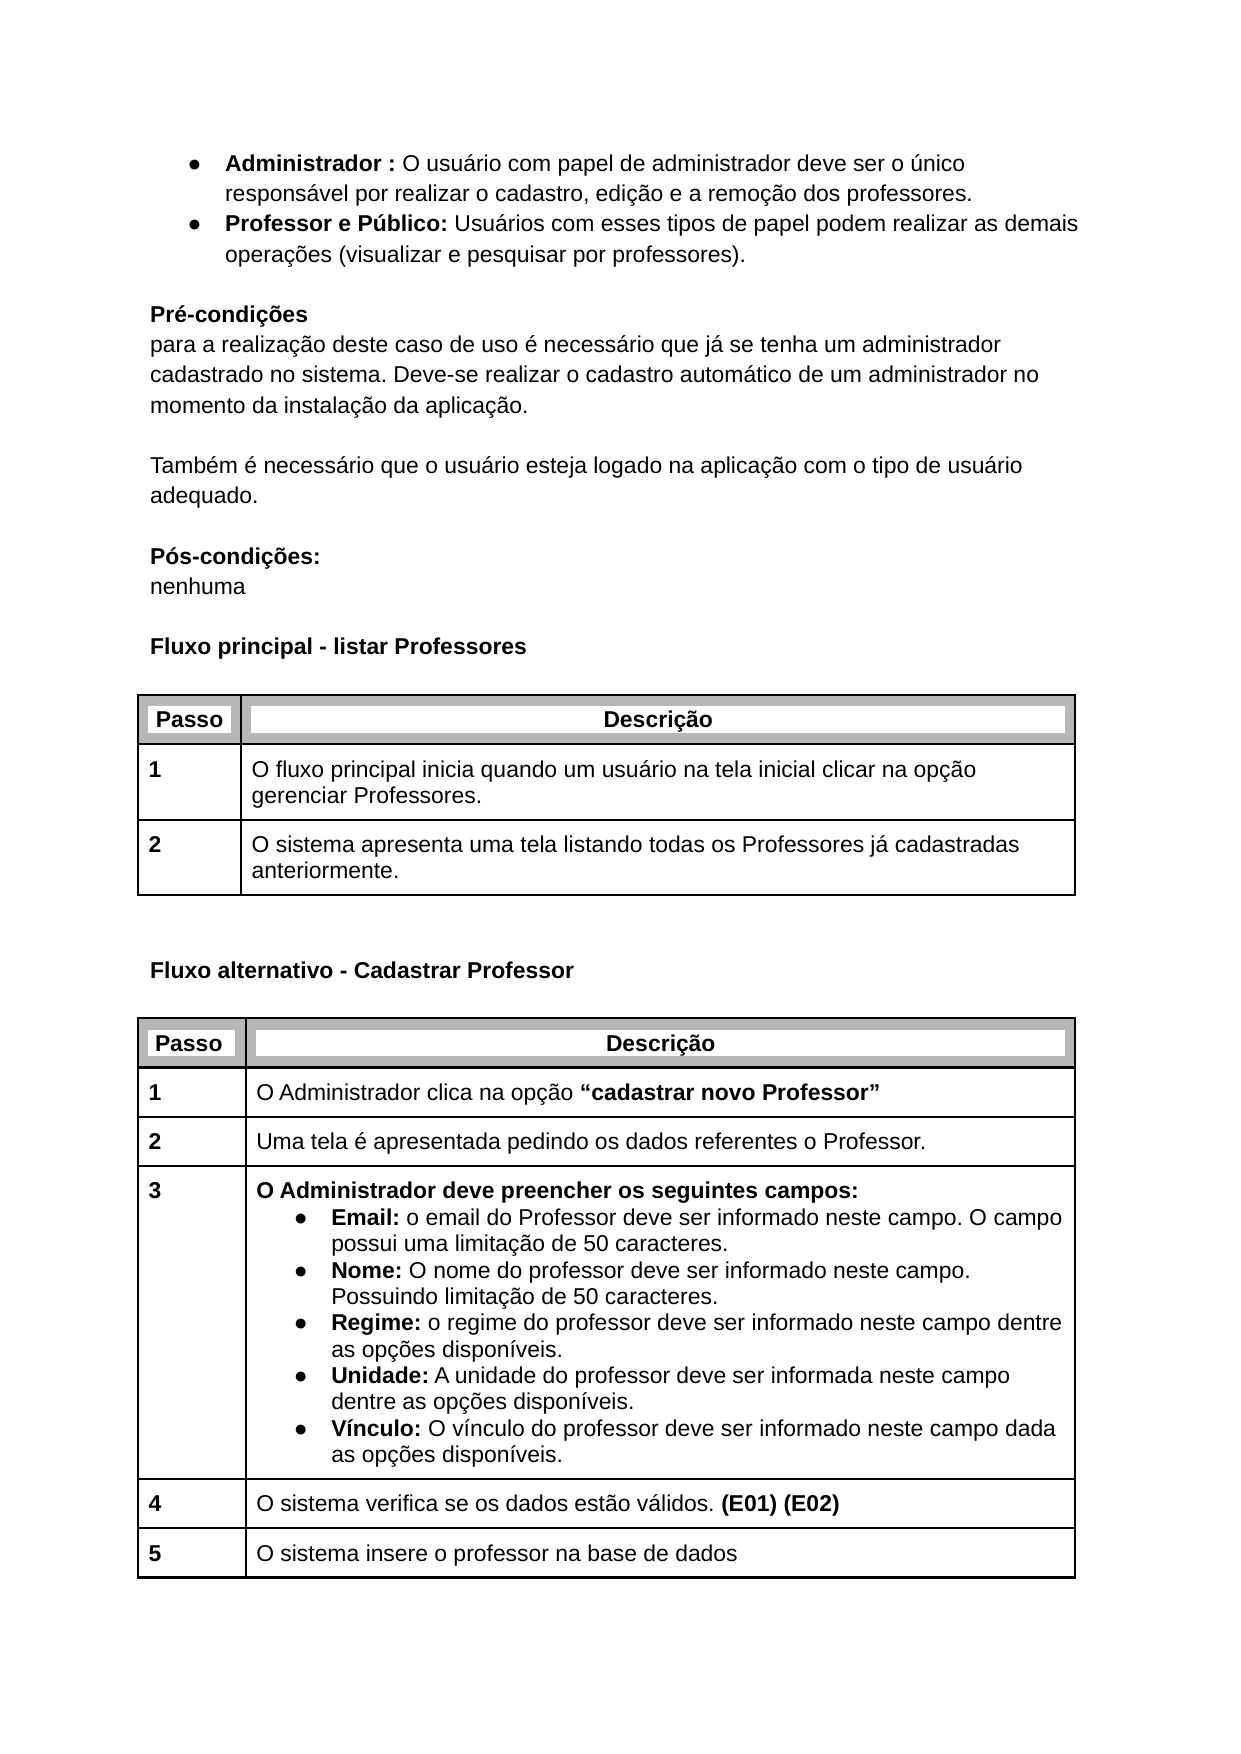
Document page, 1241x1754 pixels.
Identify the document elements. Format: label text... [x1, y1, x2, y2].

text para a realização deste caso de uso é necessário que já se tenha um administrador cadastrado no sistema. Deve-se realizar o cadastro automático de um administrador no momento da instalação da aplicação. [150, 331, 1090, 418]
table_header Descrição [247, 1019, 1074, 1066]
table_cell O Administrador clica na opção “cadastrar novo Professor” [247, 1069, 1074, 1116]
list Professor e Público: Usuários com esses tipos de papel podem realizar as demais operações (visualizar e pesquisar por professores). [187, 210, 1090, 267]
text Também é necessário que o usuário esteja logado na aplicação com o tipo de usuário adequado. [150, 452, 1090, 509]
text Fluxo principal - listar Professores [150, 633, 1090, 660]
text Fluxo alternativo - Cadastrar Professor [150, 957, 1090, 983]
table_cell Uma tela é apresentada pedindo os dados referentes o Professor. [247, 1118, 1074, 1165]
text nenhuma [150, 573, 1090, 599]
table_header Passo [139, 696, 240, 743]
table_cell O sistema verifica se os dados estão válidos. (E01) (E02) [247, 1480, 1074, 1527]
table_cell 5 [139, 1529, 245, 1576]
table_cell 2 [139, 1118, 245, 1165]
table_cell 2 [139, 821, 240, 894]
text Pré-condições [150, 301, 1090, 327]
table_cell 1 [139, 1069, 245, 1116]
table_cell O Administrador deve preencher os seguintes campos: Email: o email do Professor deve ser informado neste campo. O campo possui uma limitação de 50 caracteres. Nome: O nome do professor deve ser informado neste campo. Possuindo limitação de 50 caracteres. Regime: o regime do professor deve ser informado neste campo dentre as opções disponíveis. Unidade: A unidade do professor deve ser informada neste campo dentre as opções disponíveis. Vínculo: O vínculo do professor deve ser informado neste campo dada as opções disponíveis. [247, 1167, 1074, 1478]
table_cell 4 [139, 1480, 245, 1527]
table_cell O fluxo principal inicia quando um usuário na tela inicial clicar na opção gerenciar Professores. [242, 745, 1074, 819]
table_cell O sistema insere o professor na base de dados [247, 1529, 1074, 1576]
table_cell 3 [139, 1167, 245, 1478]
table_header Passo [139, 1019, 245, 1066]
table_header Descrição [242, 696, 1074, 743]
table_cell O sistema apresenta uma tela listando todas os Professores já cadastradas anteriormente. [242, 821, 1074, 894]
table_cell 1 [139, 745, 240, 819]
text Pós-condições: [150, 543, 1090, 569]
list Administrador : O usuário com papel de administrador deve ser o único responsável por realizar o cadastro, edição e a remoção dos professores. [187, 150, 1090, 207]
